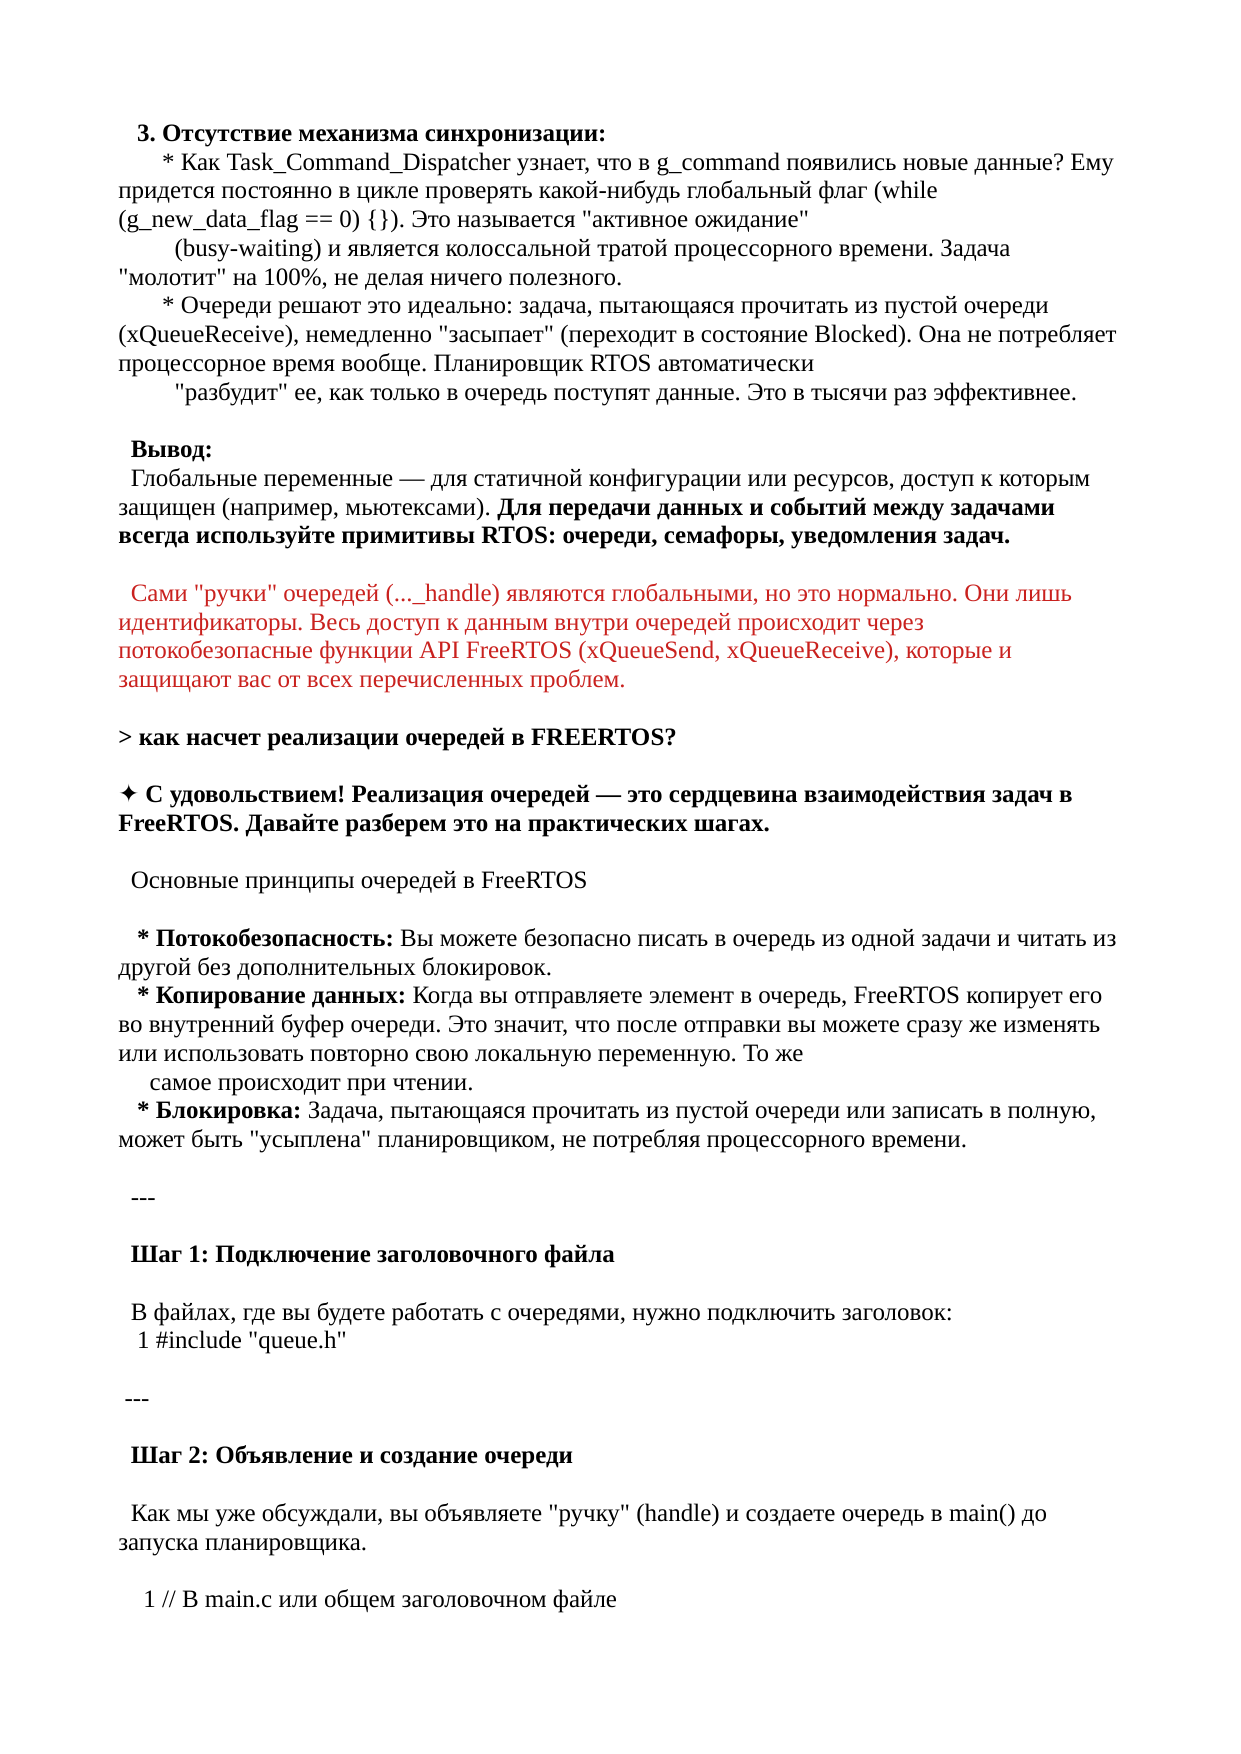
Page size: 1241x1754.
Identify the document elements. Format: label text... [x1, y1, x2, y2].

text "разбудит" ее, как только в очередь поступят данные. Это в тысячи раз эффективнее. [118, 377, 1122, 406]
text Шаг 1: Подключение заголовочного файла [118, 1239, 1122, 1268]
text Шаг 2: Объявление и создание очереди [118, 1441, 1122, 1469]
text 1 #include "queue.h" [118, 1326, 1122, 1354]
text * Очереди решают это идеально: задача, пытающаяся прочитать из пустой очереди (xQueueReceive), немедленно "засыпает" (переходит в состояние Blocked). Она не потребляет процессорное время вообще. Планировщик RTOS автоматически [118, 291, 1122, 377]
text --- [118, 1383, 1122, 1412]
text Глобальные переменные — для статичной конфигурации или ресурсов, доступ к которым защищен (например, мьютексами). Для передачи данных и событий между задачами всегда используйте примитивы RTOS: очереди, семафоры, уведомления задач. [118, 463, 1122, 549]
text Основные принципы очередей в FreeRTOS [118, 866, 1122, 894]
text (busy-waiting) и является колоссальной тратой процессорного времени. Задача "молотит" на 100%, не делая ничего полезного. [118, 233, 1122, 291]
text Как мы уже обсуждали, вы объявляете "ручку" (handle) и создаете очередь в main() до запуска планировщика. [118, 1498, 1122, 1556]
text ✦ С удовольствием! Реализация очередей — это сердцевина взаимодействия задач в FreeRTOS. Давайте разберем это на практических шагах. [118, 779, 1122, 837]
text * Блокировка: Задача, пытающаяся прочитать из пустой очереди или записать в полную, может быть "усыплена" планировщиком, не потребляя процессорного времени. [118, 1096, 1122, 1153]
text --- [118, 1182, 1122, 1211]
text 1 // В main.c или общем заголовочном файле [118, 1584, 1122, 1613]
text В файлах, где вы будете работать с очередями, нужно подключить заголовок: [118, 1297, 1122, 1326]
text * Как Task_Command_Dispatcher узнает, что в g_command появились новые данные? Ему придется постоянно в цикле проверять какой-нибудь глобальный флаг (while (g_new_data_flag == 0) {}). Это называется "активное ожидание" [118, 147, 1122, 233]
text 3. Отсутствие механизма синхронизации: [118, 118, 1122, 147]
text * Копирование данных: Когда вы отправляете элемент в очередь, FreeRTOS копирует его во внутренний буфер очереди. Это значит, что после отправки вы можете сразу же изменять или использовать повторно свою локальную переменную. То же [118, 981, 1122, 1067]
text защищают вас от всех перечисленных проблем. [118, 664, 1122, 693]
text Сами "ручки" очередей (..._handle) являются глобальными, но это нормально. Они лишь идентификаторы. Весь доступ к данным внутри очередей происходит через потокобезопасные функции API FreeRTOS (xQueueSend, xQueueReceive), которые и [118, 578, 1122, 664]
text > как насчет реализации очередей в FREERTOS? [118, 722, 1122, 751]
text самое происходит при чтении. [118, 1067, 1122, 1096]
text Вывод: [118, 434, 1122, 463]
text * Потокобезопасность: Вы можете безопасно писать в очередь из одной задачи и читать из другой без дополнительных блокировок. [118, 923, 1122, 981]
